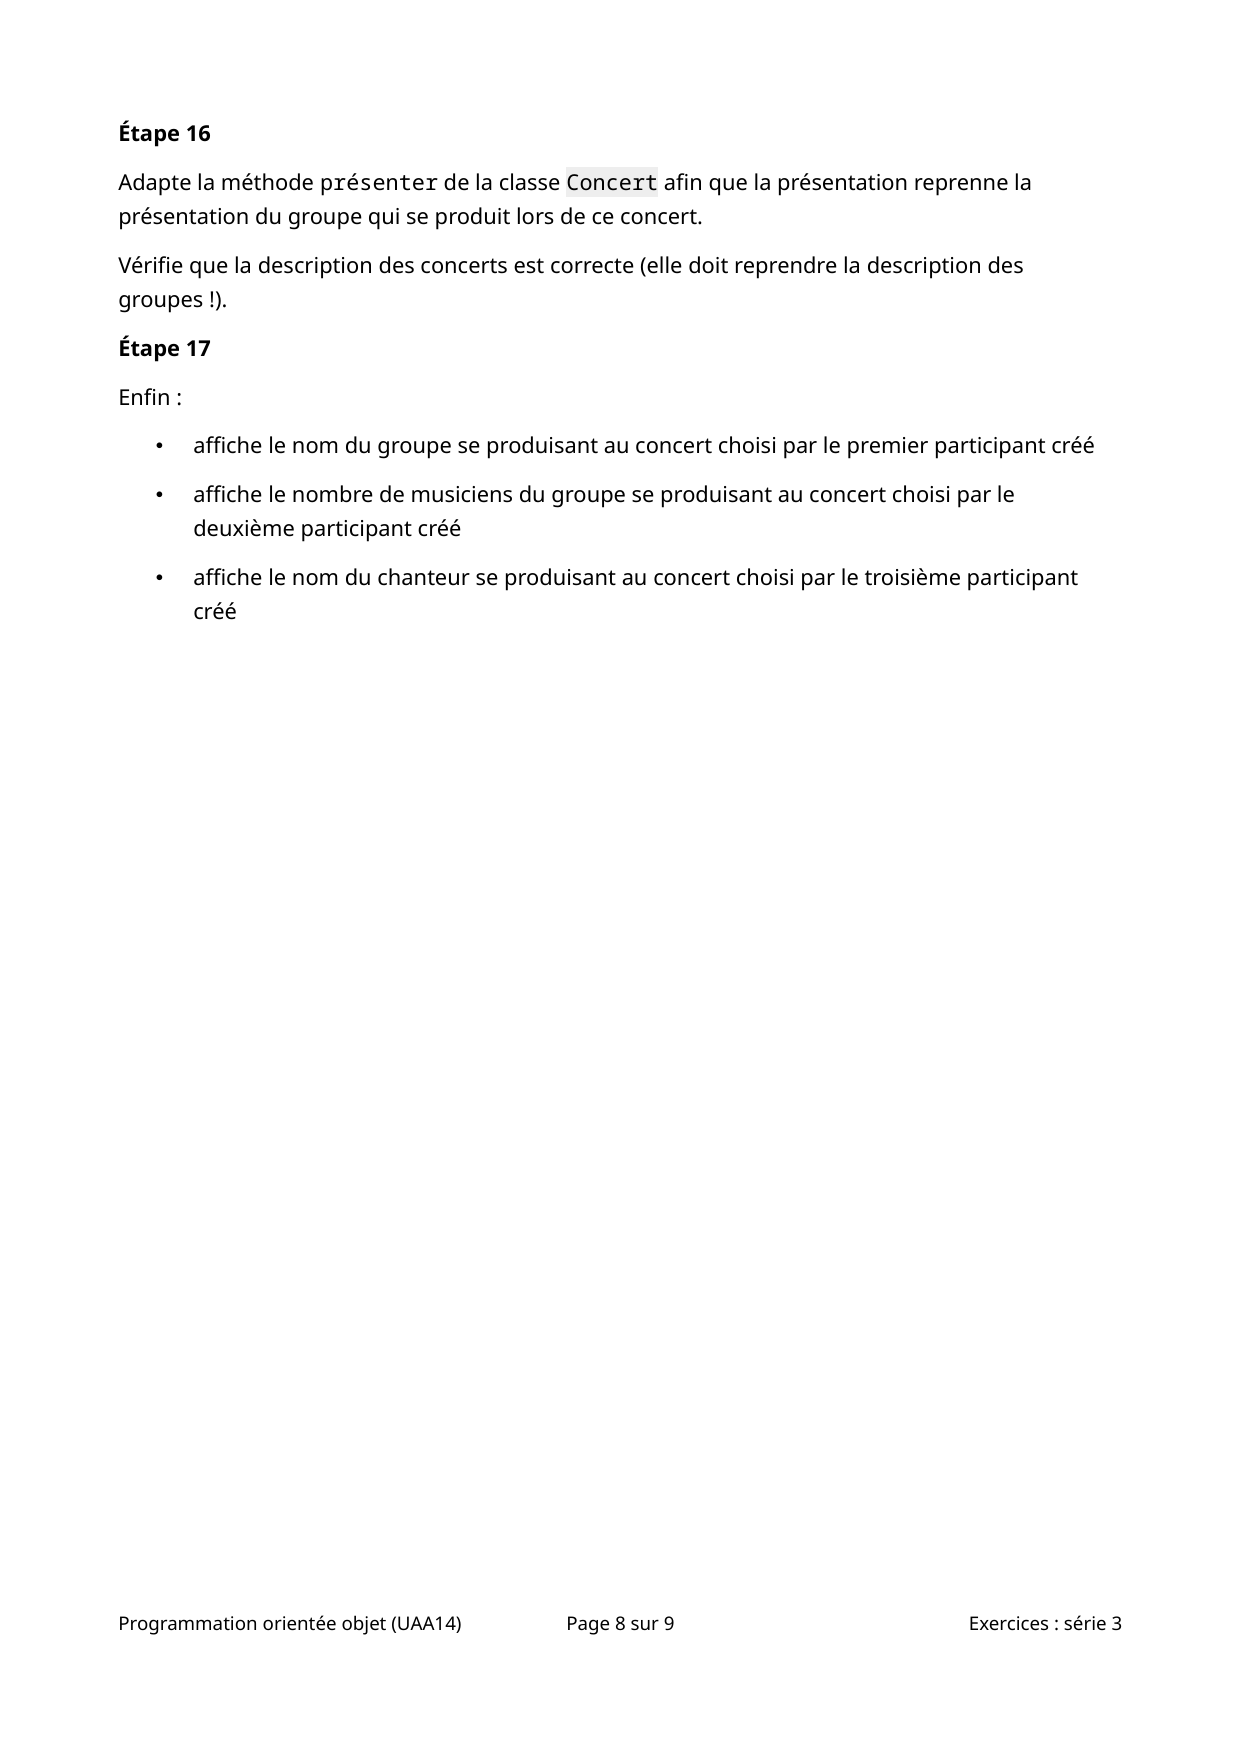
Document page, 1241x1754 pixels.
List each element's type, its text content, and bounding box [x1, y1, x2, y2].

text Adapte la méthode présenter de la classe Concert afin que la présentation reprenne la présentation du groupe qui se produit lors de ce concert. [118, 167, 1122, 231]
list affiche le nombre de musiciens du groupe se produisant au concert choisi par le deuxième participant créé [156, 479, 1122, 543]
text Étape 17 [118, 333, 1122, 362]
text Vérifie que la description des concerts est correcte (elle doit reprendre la description des groupes !). [118, 250, 1122, 314]
text Étape 16 [118, 118, 1122, 148]
text Enfin : [118, 381, 1122, 411]
list affiche le nom du groupe se produisant au concert choisi par le premier participant créé [156, 430, 1122, 460]
list affiche le nom du chanteur se produisant au concert choisi par le troisième participant créé [156, 562, 1122, 626]
